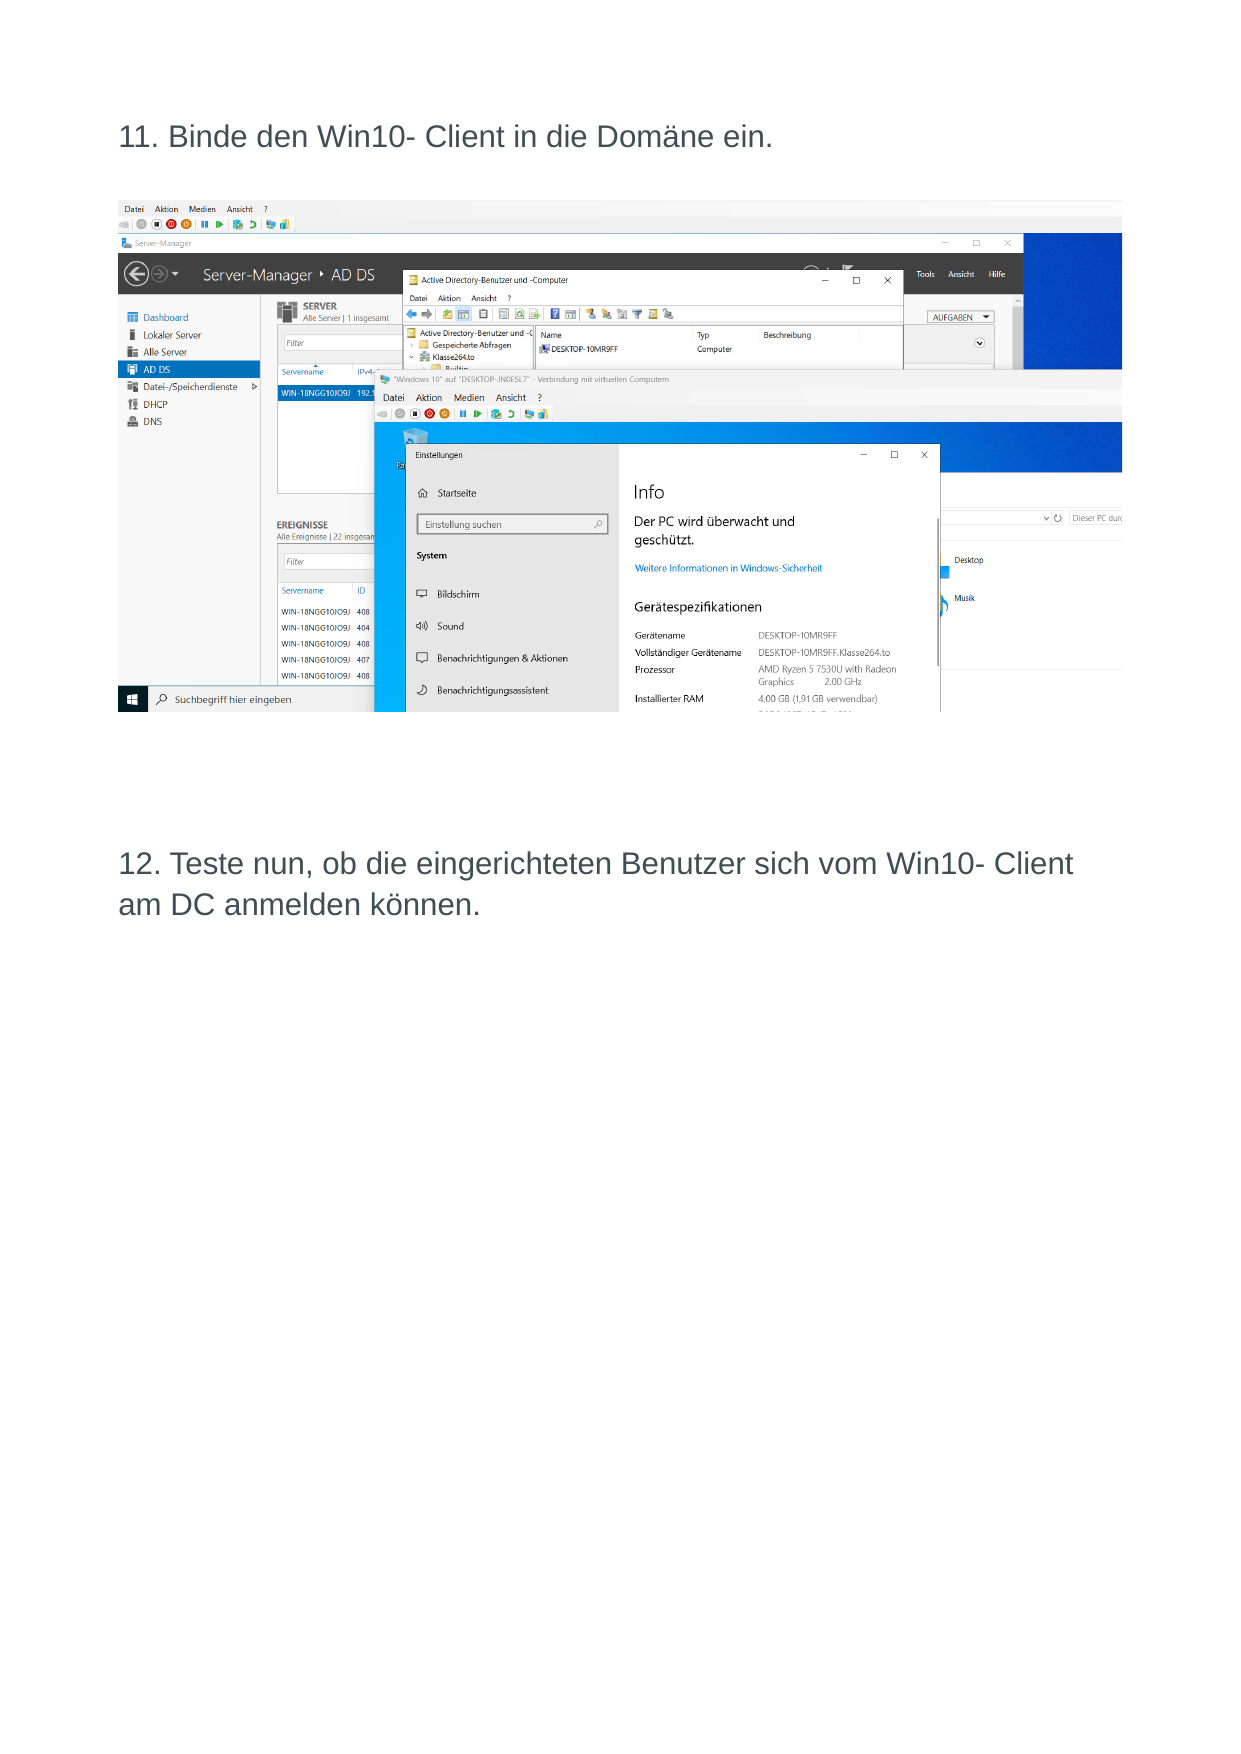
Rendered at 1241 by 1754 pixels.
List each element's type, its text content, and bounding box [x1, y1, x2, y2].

text 12. Teste nun, ob die eingerichteten Benutzer sich vom Win10- Client am DC anmelden können. [118, 845, 1122, 922]
text 11. Binde den Win10- Client in die Domäne ein. [118, 118, 1122, 154]
picture [118, 200, 1123, 712]
